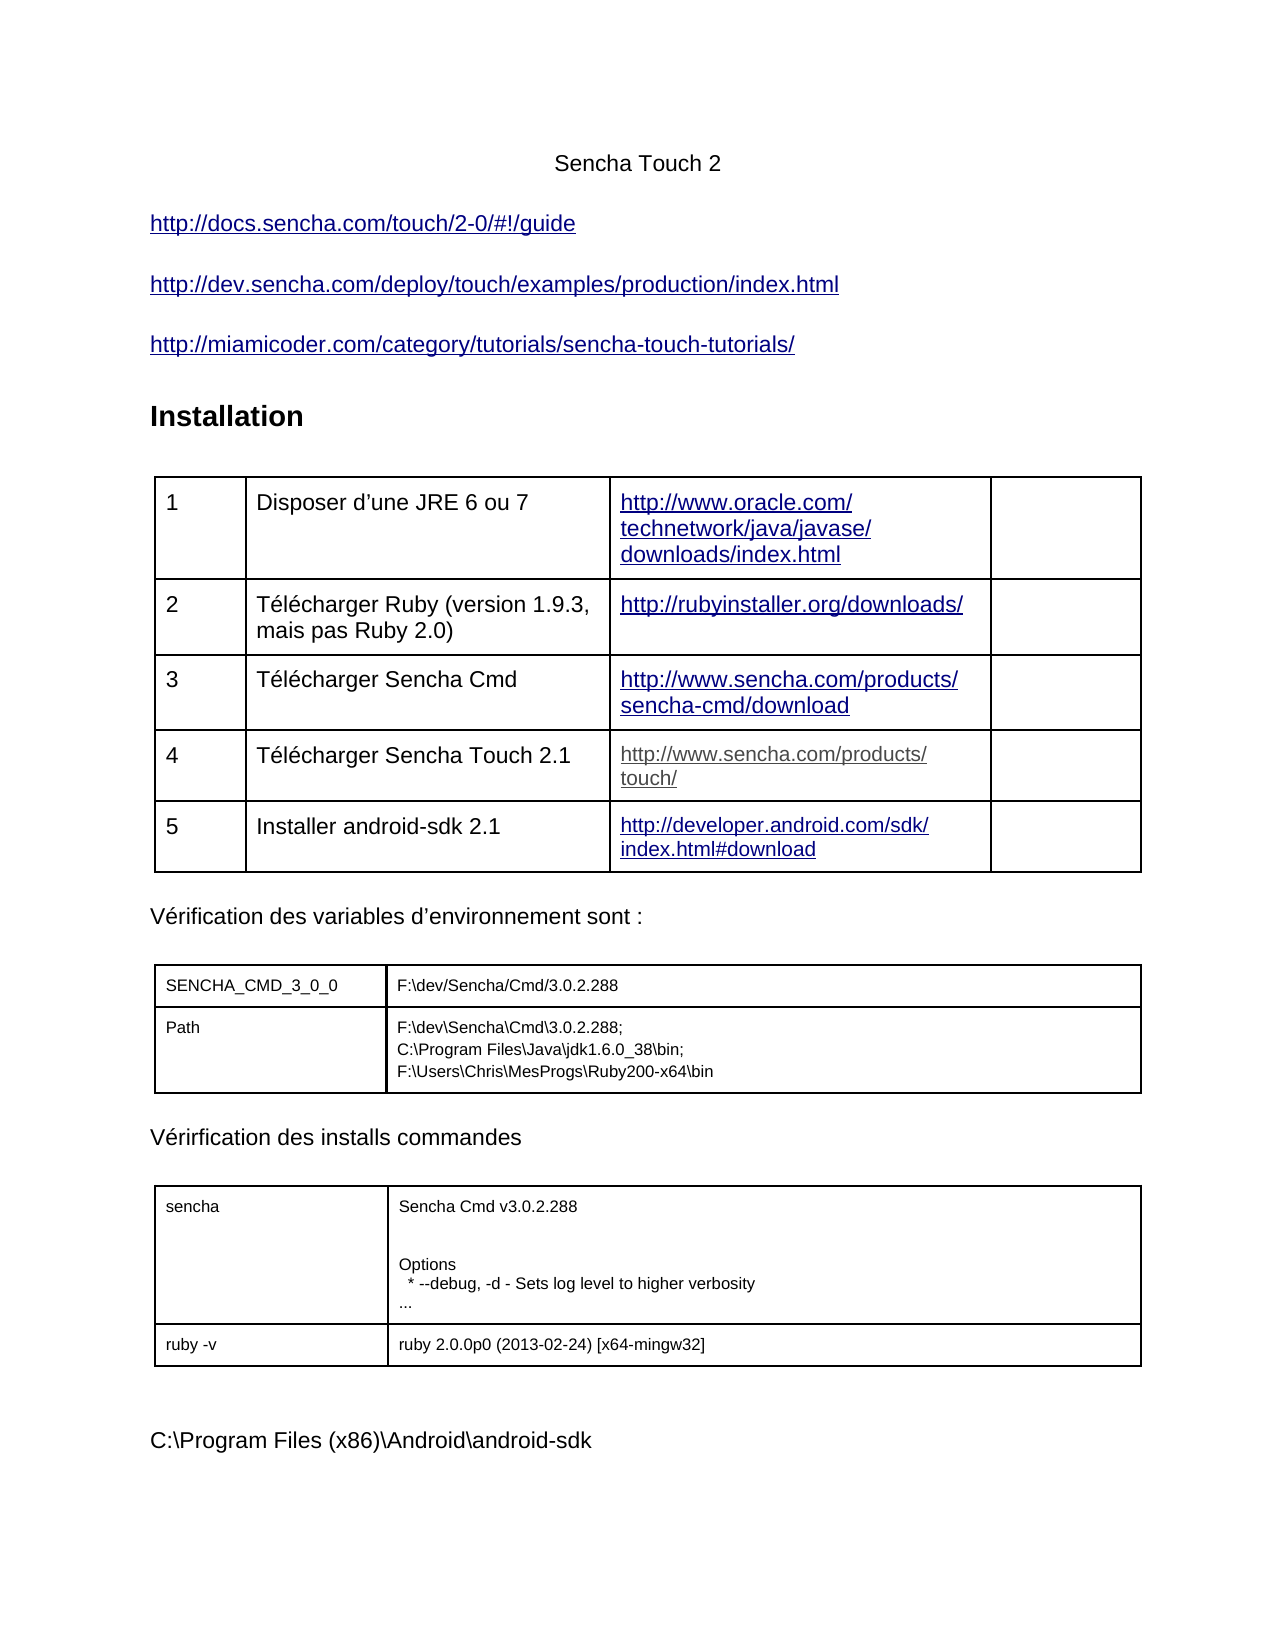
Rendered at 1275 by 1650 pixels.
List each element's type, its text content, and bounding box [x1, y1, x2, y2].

table_header [992, 478, 1140, 578]
table_cell Télécharger Ruby (version 1.9.3, mais pas Ruby 2.0) [247, 580, 609, 654]
table_cell http://www.sencha.com/products/sencha-cmd/download [611, 656, 990, 729]
text http://docs.sencha.com/touch/2-0/#!/guide [150, 210, 1125, 237]
text http://dev.sencha.com/deploy/touch/examples/production/index.html [150, 271, 1125, 297]
table_header F:\dev/Sencha/Cmd/3.0.2.288 [388, 966, 1140, 1006]
table_cell [992, 580, 1140, 654]
subtitle Installation [150, 399, 1125, 432]
table_header sencha [156, 1187, 387, 1322]
table_cell Installer android-sdk 2.1 [247, 802, 609, 871]
table_cell http://www.sencha.com/products/touch/ [611, 731, 990, 800]
table_cell [992, 656, 1140, 729]
table_header 1 [156, 478, 245, 578]
table_cell [992, 802, 1140, 871]
table_cell [992, 731, 1140, 800]
table_header Sencha Cmd v3.0.2.288 Options * --debug, -d - Sets log level to higher verbosity ... [389, 1187, 1140, 1322]
table_cell F:\dev\Sencha\Cmd\3.0.2.288; C:\Program Files\Java\jdk1.6.0_38\bin; F:\Users\Chris\MesProgs\Ruby200-x64\bin [388, 1008, 1140, 1092]
table_cell http://rubyinstaller.org/downloads/ [611, 580, 990, 654]
table_cell 3 [156, 656, 245, 729]
table_cell Télécharger Sencha Touch 2.1 [247, 731, 609, 800]
text http://miamicoder.com/category/tutorials/sencha-touch-tutorials/ [150, 331, 1125, 358]
table_cell 4 [156, 731, 245, 800]
table_header SENCHA_CMD_3_0_0 [156, 966, 385, 1006]
table_cell http://developer.android.com/sdk/index.html#download [611, 802, 990, 871]
table_cell 5 [156, 802, 245, 871]
table_cell ruby -v [156, 1325, 387, 1364]
table_cell Télécharger Sencha Cmd [247, 656, 609, 729]
table_cell ruby 2.0.0p0 (2013-02-24) [x64-mingw32] [389, 1325, 1140, 1364]
table_header http://www.oracle.com/technetwork/java/javase/downloads/index.html [611, 478, 990, 578]
text Vérification des variables d’environnement sont : [150, 903, 1125, 929]
table_cell Path [156, 1008, 385, 1092]
text Vérirfication des installs commandes [150, 1124, 1125, 1150]
table_cell 2 [156, 580, 245, 654]
text C:\Program Files (x86)\Android\android-sdk [150, 1427, 1125, 1453]
table_header Disposer d’une JRE 6 ou 7 [247, 478, 609, 578]
text Sencha Touch 2 [150, 150, 1125, 176]
